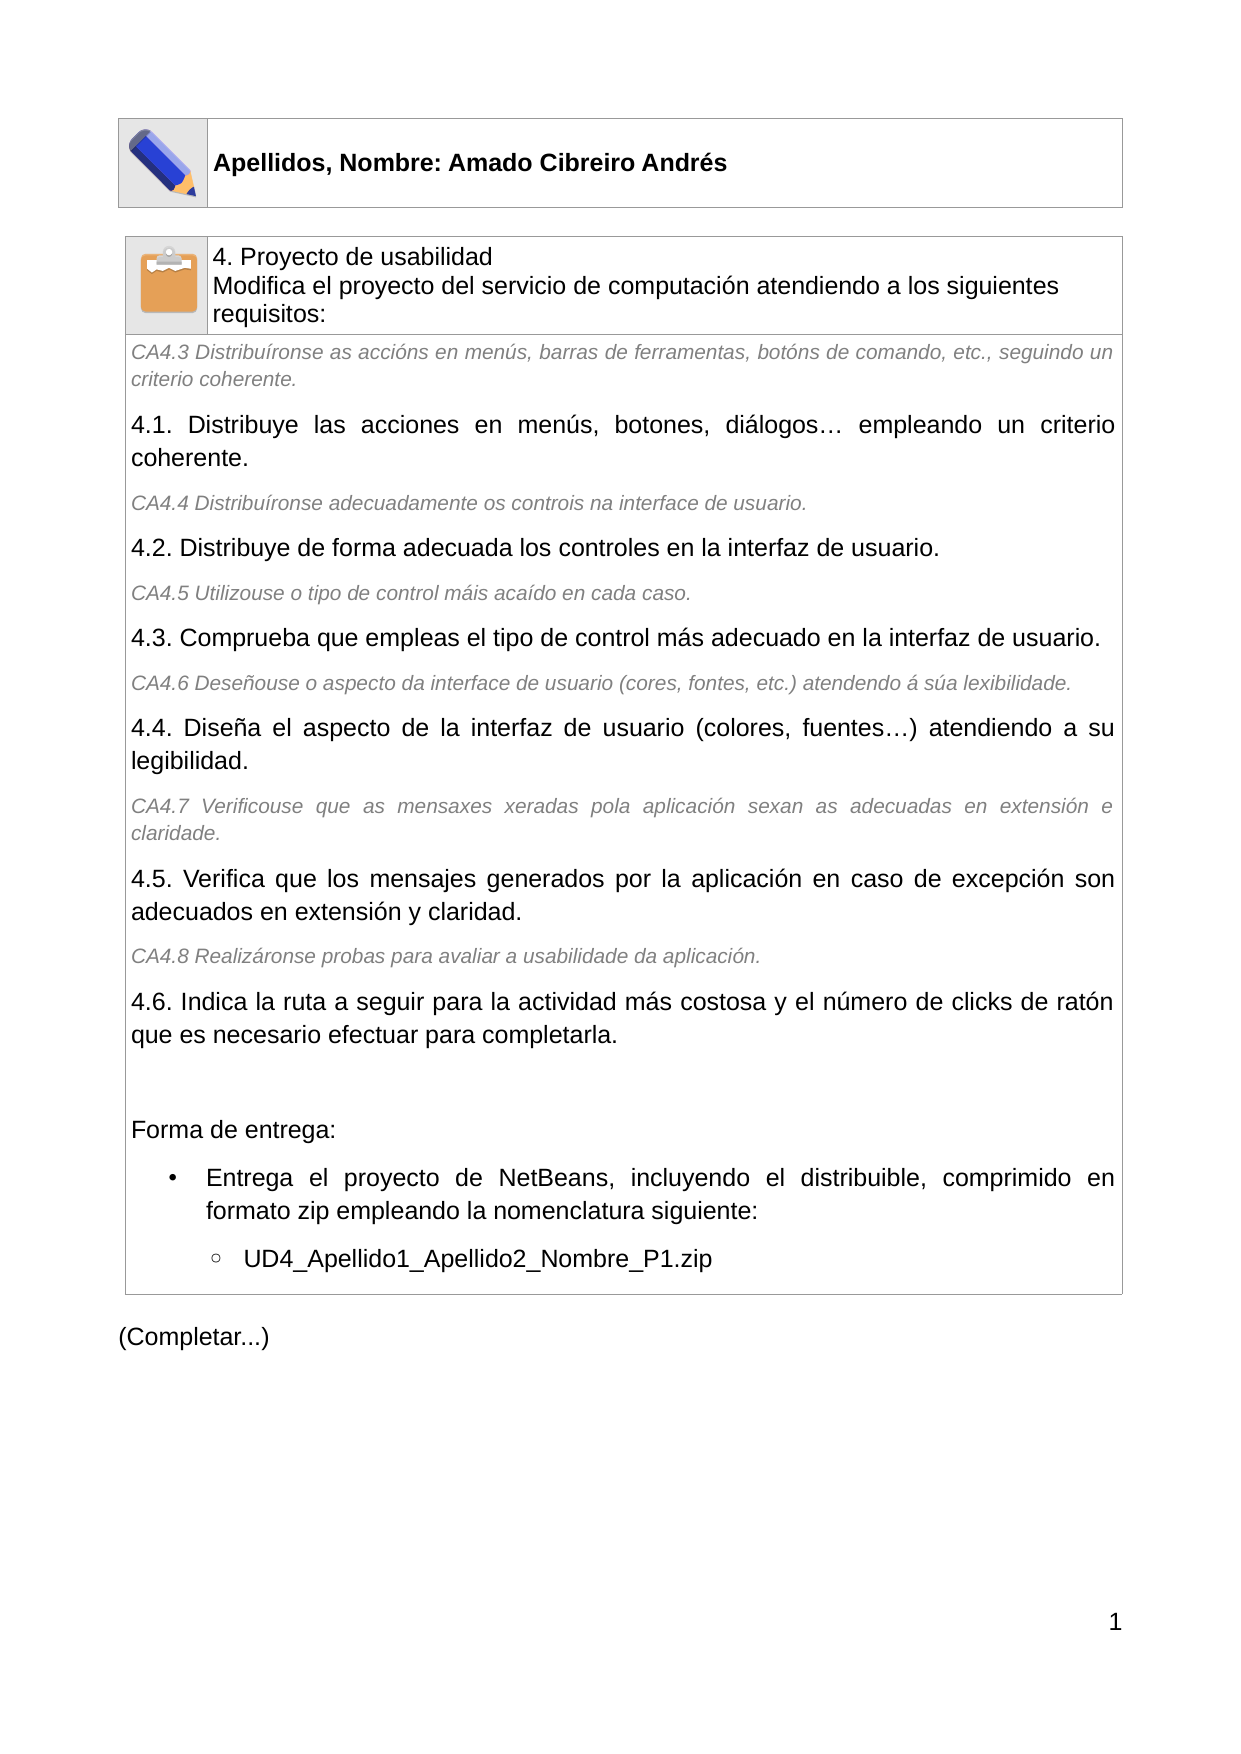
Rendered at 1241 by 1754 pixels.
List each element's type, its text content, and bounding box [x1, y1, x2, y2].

table_cell CA4.3 Distribuíronse as accións en menús, barras de ferramentas, botóns de comando, etc., seguindo un criterio coherente. 4.1. Distribuye las acciones en menús, botones, diálogos… empleando un criterio coherente. CA4.4 Distribuíronse adecuadamente os controis na interface de usuario. 4.2. Distribuye de forma adecuada los controles en la interfaz de usuario. CA4.5 Utilizouse o tipo de control máis acaído en cada caso. 4.3. Comprueba que empleas el tipo de control más adecuado en la interfaz de usuario. CA4.6 Deseñouse o aspecto da interface de usuario (cores, fontes, etc.) atendendo á súa lexibilidade. 4.4. Diseña el aspecto de la interfaz de usuario (colores, fuentes…) atendiendo a su legibilidad. CA4.7 Verificouse que as mensaxes xeradas pola aplicación sexan as adecuadas en extensión e claridade. 4.5. Verifica que los mensajes generados por la aplicación en caso de excepción son adecuados en extensión y claridad. CA4.8 Realizáronse probas para avaliar a usabilidade da aplicación. 4.6. Indica la ruta a seguir para la actividad más costosa y el número de clicks de ratón que es necesario efectuar para completarla. Forma de entrega: Entrega el proyecto de NetBeans, incluyendo el distribuible, comprimido en formato zip empleando la nomenclatura siguiente: UD4_Apellido1_Apellido2_Nombre_P1.zip [126, 335, 1122, 1293]
table_header [119, 119, 207, 207]
table_header 4. Proyecto de usabilidad Modifica el proyecto del servicio de computación atendiendo a los siguientes requisitos: [208, 237, 1122, 334]
table_header Apellidos, Nombre: Amado Cibreiro Andrés [208, 119, 1122, 207]
table_header [126, 237, 207, 334]
text (Completar...) [118, 1322, 1122, 1351]
